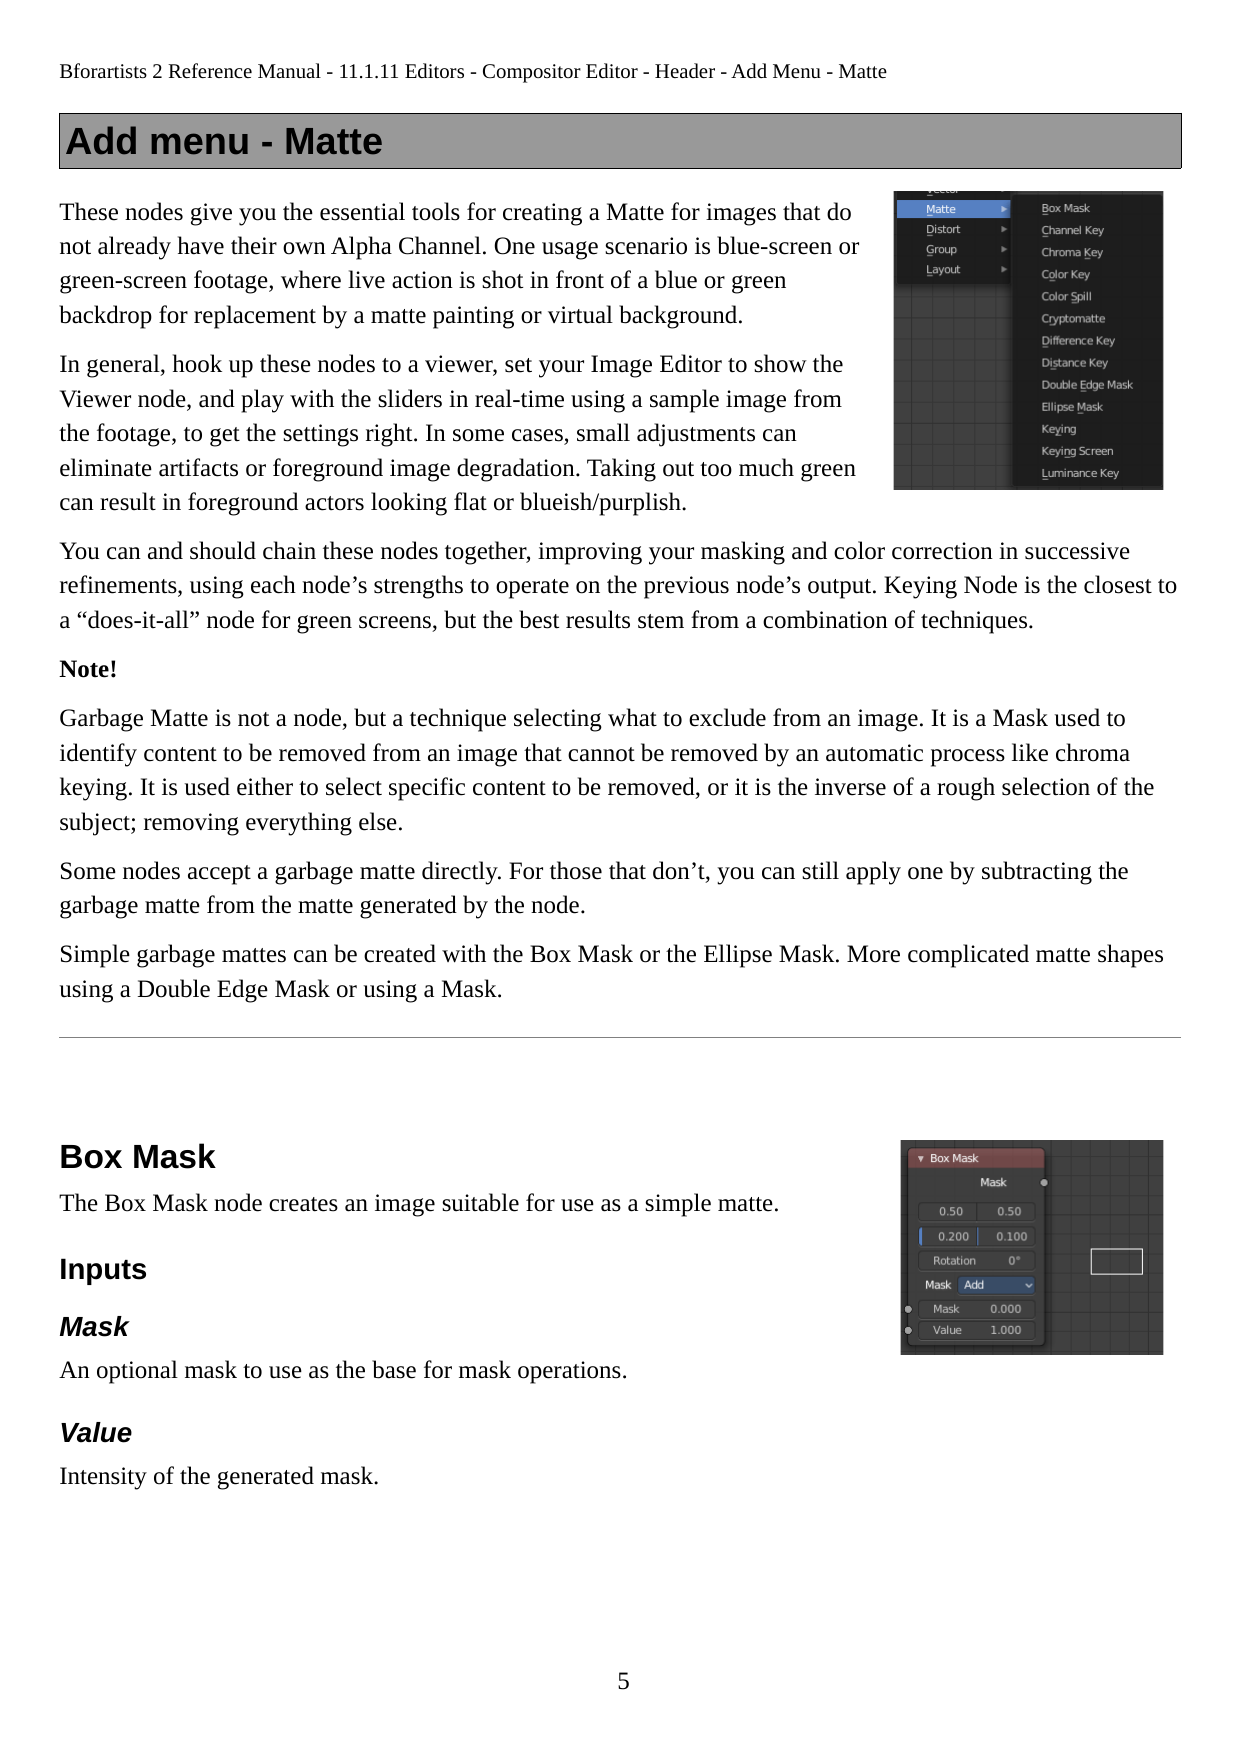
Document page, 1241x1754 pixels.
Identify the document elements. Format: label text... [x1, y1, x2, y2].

text Garbage Matte is not a node, but a technique selecting what to exclude from an image. It is a Mask used to identify content to be removed from an image that cannot be removed by an automatic process like chroma keying. It is used either to select specific content to be removed, or it is the inverse of a rough selection of the subject; removing everything else. [59, 703, 1181, 835]
text Note! [59, 654, 1181, 683]
subtitle Box Mask [59, 1137, 1181, 1176]
text In general, hook up these nodes to a viewer, set your Image Editor to show the Viewer node, and play with the sliders in real-time using a sample image from the footage, to get the settings right. In some cases, small adjustments can eliminate artifacts or foreground image degradation. Taking out too much green can result in foreground actors looking flat or blueish/purplish. [59, 349, 1181, 516]
subtitle Inputs [59, 1252, 900, 1285]
text The Box Mask node creates an image suitable for use as a simple matte. [59, 1188, 900, 1217]
picture [900, 1140, 1164, 1355]
text Simple garbage mattes can be created with the Box Mask or the Ellipse Mask. More complicated matte shapes using a Double Edge Mask or using a Mask. [59, 939, 1181, 1002]
text You can and should chain these nodes together, improving your masking and color correction in successive refinements, using each node’s strengths to operate on the previous node’s output. Keying Node is the closest to a “does-it-all” node for green screens, but the best results stem from a combination of techniques. [59, 536, 1181, 634]
picture [893, 191, 1164, 490]
text An optional mask to use as the base for mask operations. [59, 1355, 1181, 1383]
table_header Add menu - Matte [60, 114, 1181, 168]
text These nodes give you the essential tools for creating a Matte for images that do not already have their own Alpha Channel. One usage scenario is blue-screen or green-screen footage, where live action is shot in front of a blue or green backdrop for replacement by a matte painting or virtual background. [59, 197, 893, 329]
subtitle Mask [59, 1310, 900, 1342]
text Intensity of the generated mask. [59, 1461, 1181, 1489]
subtitle Value [59, 1416, 1181, 1448]
subtitle [1164, 1310, 1181, 1342]
text Some nodes accept a garbage matte directly. For those that don’t, you can still apply one by subtracting the garbage matte from the matte generated by the node. [59, 856, 1181, 919]
subtitle [1164, 1252, 1181, 1285]
